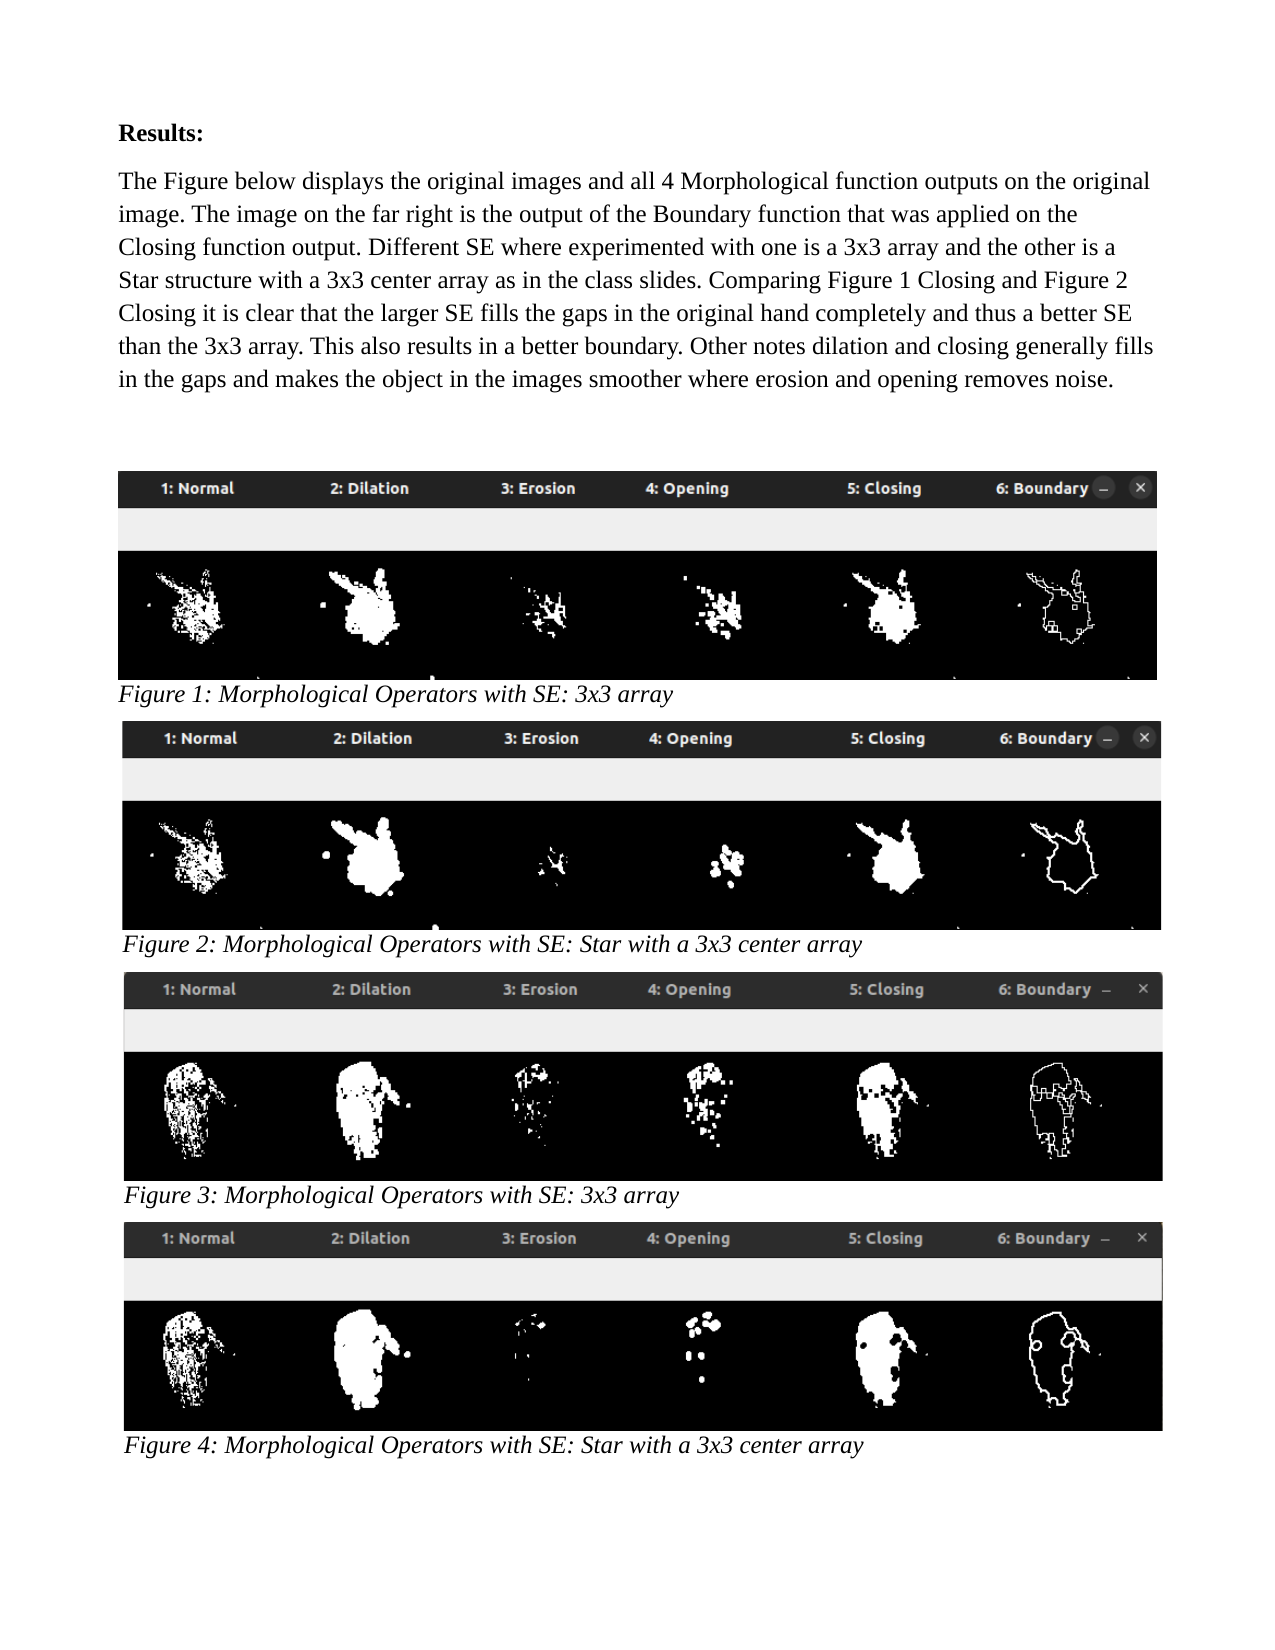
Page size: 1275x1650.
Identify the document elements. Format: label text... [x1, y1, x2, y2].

text Figure 1: Morphological Operators with SE: 3x3 array [118, 680, 1157, 708]
picture [122, 721, 1162, 930]
text The Figure below displays the original images and all 4 Morphological function outputs on the original image. The image on the far right is the output of the Boundary function that was applied on the Closing function output. Different SE where experimented with one is a 3x3 array and the other is a Star structure with a 3x3 center array as in the class slides. Comparing Figure 1 Closing and Figure 2 Closing it is clear that the larger SE fills the gaps in the original hand completely and thus a better SE than the 3x3 array. This also results in a better boundary. Other notes dilation and closing generally fills in the gaps and makes the object in the images smoother where erosion and opening removes noise. [118, 166, 1157, 393]
picture [123, 972, 1163, 1181]
picture [118, 471, 1157, 680]
text Figure 2: Morphological Operators with SE: Star with a 3x3 center array [122, 930, 1161, 958]
picture [123, 1222, 1163, 1431]
text Results: [118, 118, 1157, 147]
text Figure 3: Morphological Operators with SE: 3x3 array [124, 1181, 1163, 1209]
text Figure 4: Morphological Operators with SE: Star with a 3x3 center array [124, 1431, 1163, 1459]
